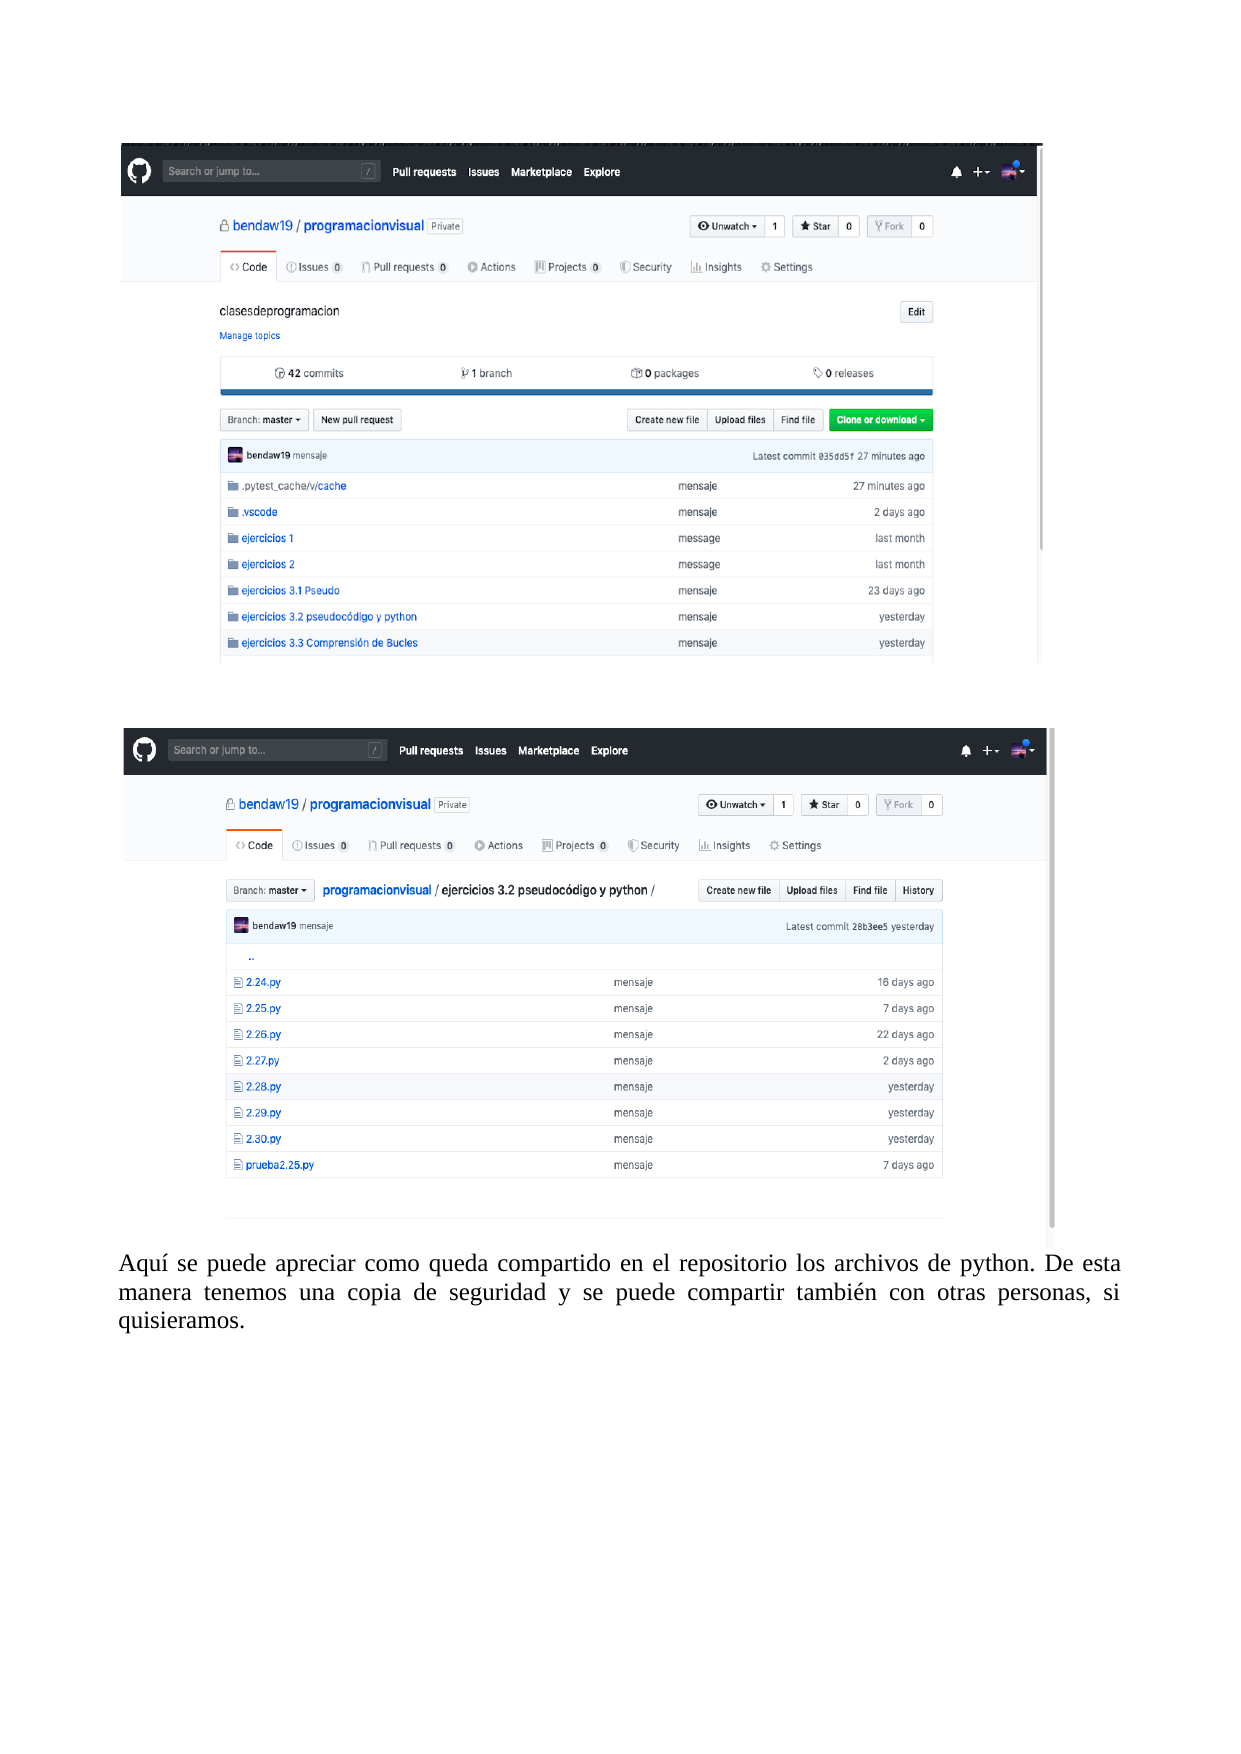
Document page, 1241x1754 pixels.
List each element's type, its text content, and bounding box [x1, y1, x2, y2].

text Aquí se puede apreciar como queda compartido en el repositorio los archivos de python. De esta manera tenemos una copia de seguridad y se puede compartir también con otras personas, si quisieramos. [118, 725, 1122, 1334]
picture [121, 143, 1043, 663]
picture [123, 728, 1055, 1249]
